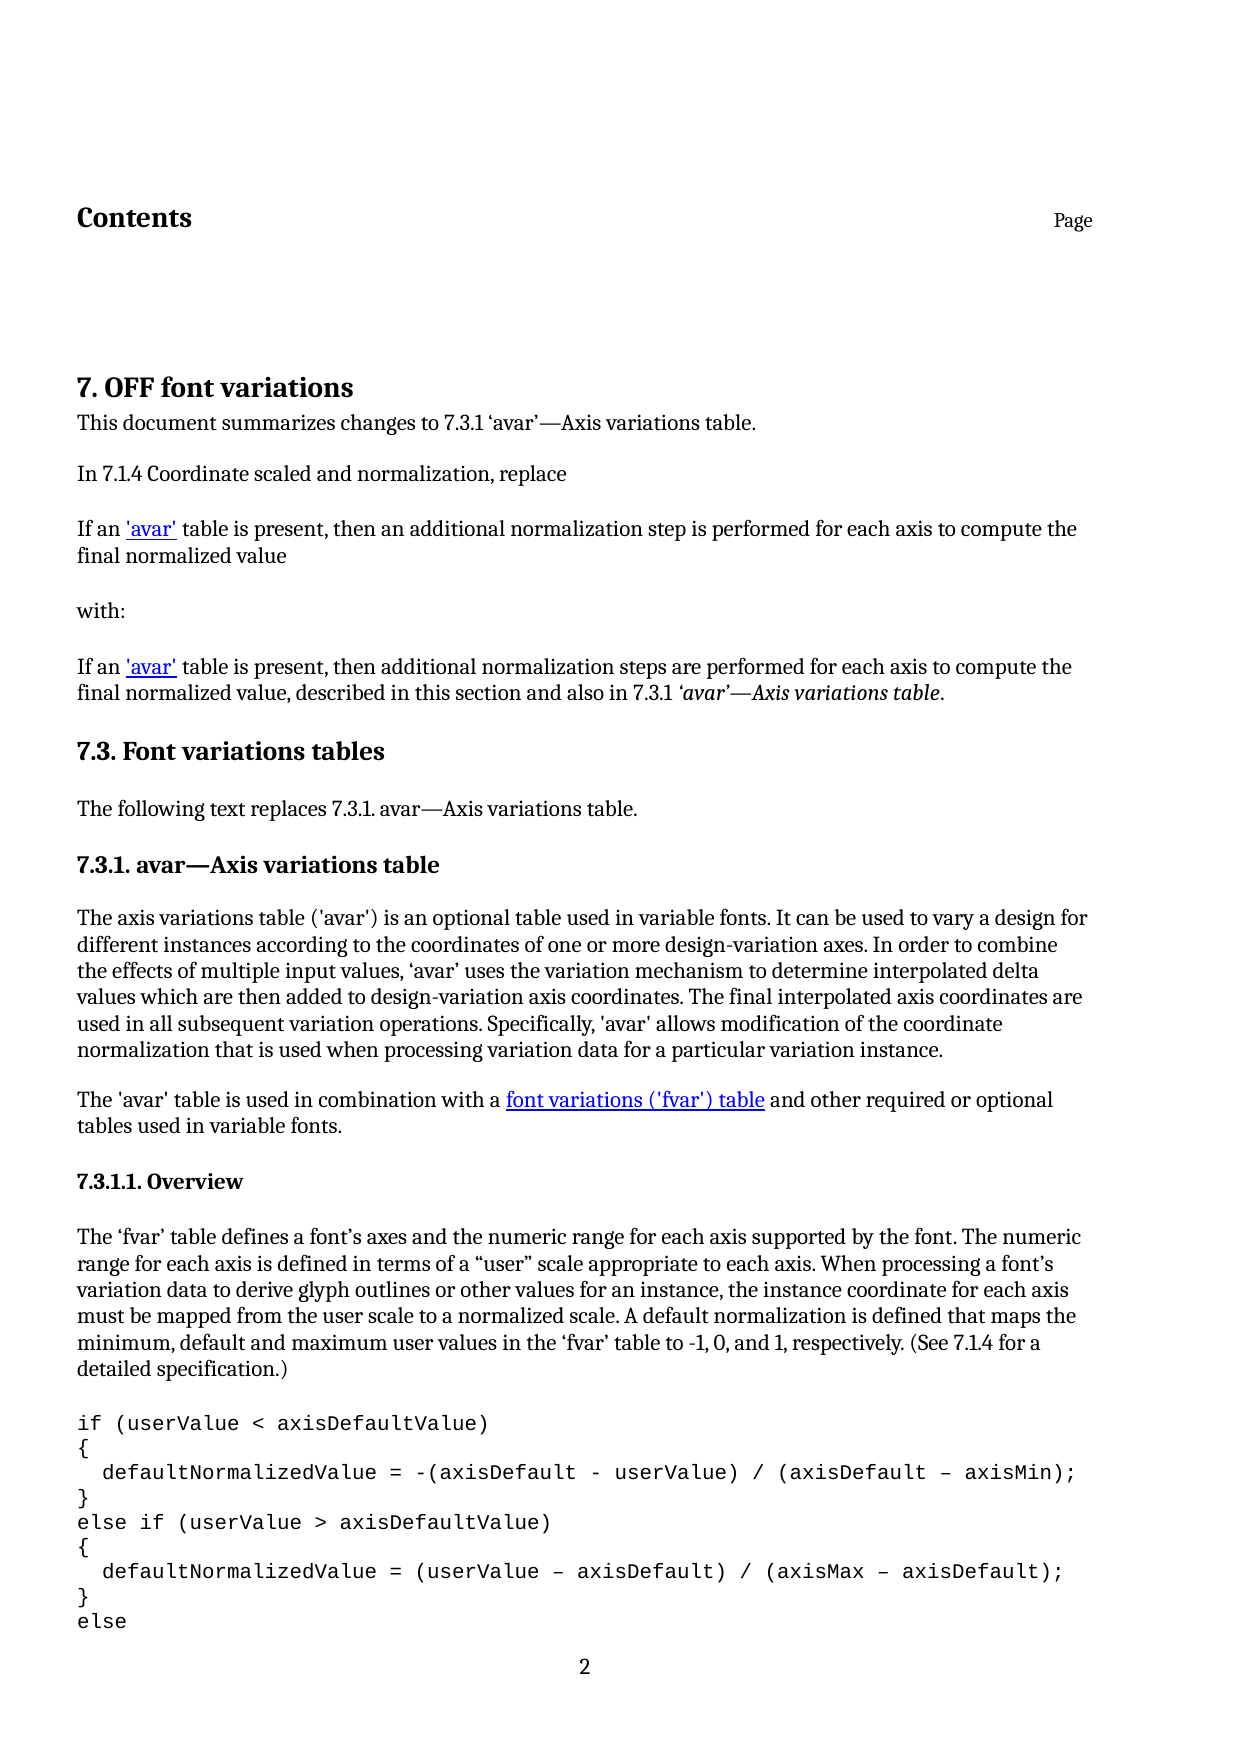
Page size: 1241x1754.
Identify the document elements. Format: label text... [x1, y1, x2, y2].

subtitle Font variations tables [77, 736, 1093, 767]
text In 7.1.4 Coordinate scaled and normalization, replace [77, 461, 1093, 487]
subtitle Overview [77, 1168, 1093, 1195]
text If an 'avar' table is present, then an additional normalization step is performed for each axis to compute the final normalized value [77, 516, 1093, 569]
subtitle avar—Axis variations table [77, 851, 1093, 880]
text The 'avar' table is used in combination with a font variations ('fvar') table and other required or optional tables used in variable fonts. [77, 1087, 1093, 1139]
text This document summarizes changes to 7.3.1 ‘avar’—Axis variations table. [77, 409, 1093, 436]
text The following text replaces 7.3.1. avar—Axis variations table. [77, 796, 1093, 822]
subtitle OFF font variations [77, 371, 1093, 404]
text if (userValue < axisDefaultValue) { defaultNormalizedValue = -(axisDefault - userValue) / (axisDefault – axisMin); } else if (userValue > axisDefaultValue) { defaultNormalizedValue = (userValue – axisDefault) / (axisMax – axisDefault); } else [77, 1411, 1093, 1634]
text Contents Page [77, 202, 1093, 234]
text with: [77, 598, 1093, 624]
text The ‘fvar’ table defines a font’s axes and the numeric range for each axis supported by the font. The numeric range for each axis is defined in terms of a “user” scale appropriate to each axis. When processing a font’s variation data to derive glyph outlines or other values for an instance, the instance coordinate for each axis must be mapped from the user scale to a normalized scale. A default normalization is defined that maps the minimum, default and maximum user values in the ‘fvar’ table to -1, 0, and 1, respectively. (See 7.1.4 for a detailed specification.) [77, 1224, 1093, 1382]
text The axis variations table ('avar') is an optional table used in variable fonts. It can be used to vary a design for different instances according to the coordinates of one or more design-variation axes. In order to combine the effects of multiple input values, ‘avar’ uses the variation mechanism to determine interpolated delta values which are then added to design-variation axis coordinates. The final interpolated axis coordinates are used in all subsequent variation operations. Specifically, 'avar' allows modification of the coordinate normalization that is used when processing variation data for a particular variation instance. [77, 905, 1093, 1063]
text If an 'avar' table is present, then additional normalization steps are performed for each axis to compute the final normalized value, described in this section and also in 7.3.1 ‘avar’—Axis variations table. [77, 654, 1093, 706]
